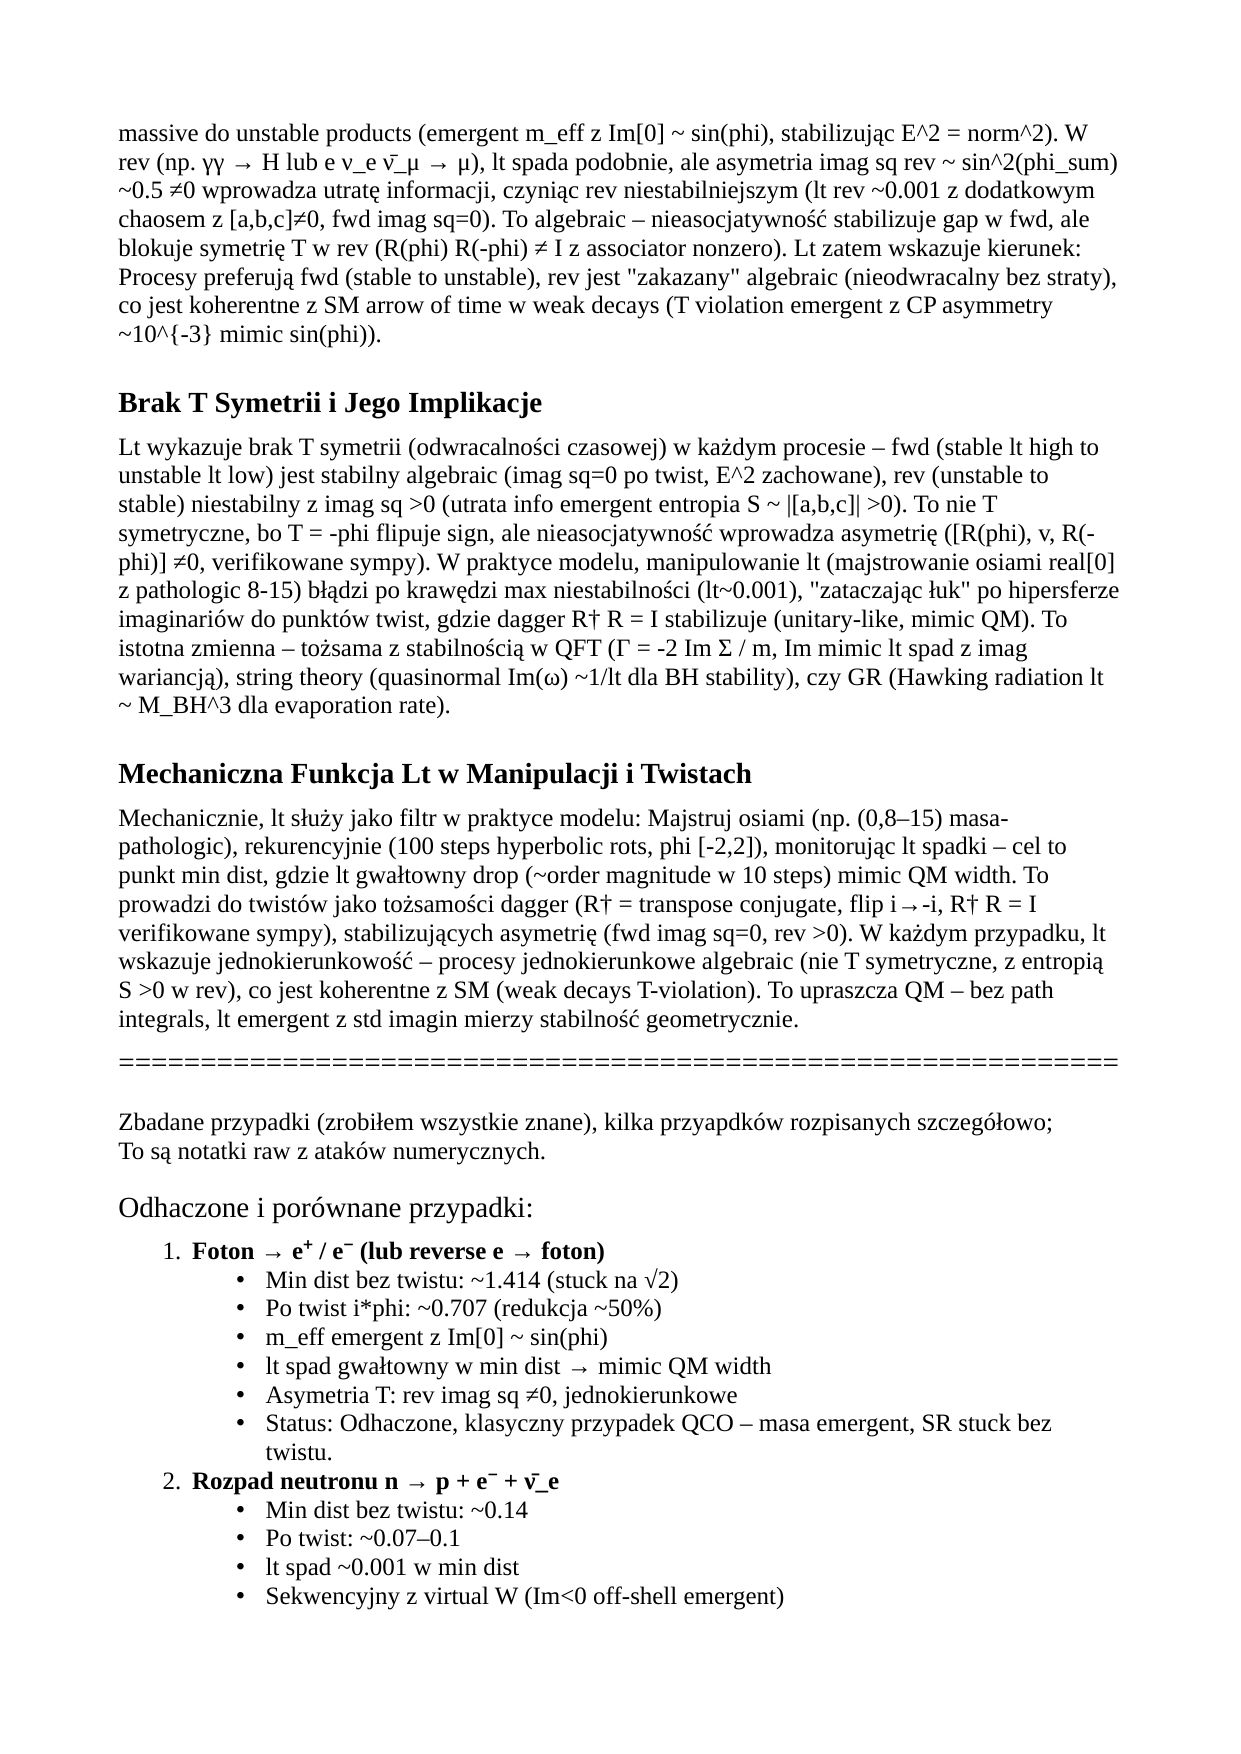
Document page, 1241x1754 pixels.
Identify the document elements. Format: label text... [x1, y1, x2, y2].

subtitle Brak T Symetrii i Jego Implikacje [118, 386, 1122, 419]
text Lt wykazuje brak T symetrii (odwracalności czasowej) w każdym procesie – fwd (stable lt high to unstable lt low) jest stabilny algebraic (imag sq=0 po twist, E^2 zachowane), rev (unstable to stable) niestabilny z imag sq >0 (utrata info emergent entropia S ~ |[a,b,c]| >0). To nie T symetryczne, bo T = -phi flipuje sign, ale nieasocjatywność wprowadza asymetrię ([R(phi), v, R(-phi)] ≠0, verifikowane sympy). W praktyce modelu, manipulowanie lt (majstrowanie osiami real[0] z pathologic 8-15) błądzi po krawędzi max niestabilności (lt~0.001), "zataczając łuk" po hipersferze imaginariów do punktów twist, gdzie dagger R† R = I stabilizuje (unitary-like, mimic QM). To istotna zmienna – tożsama z stabilnością w QFT (Γ = -2 Im Σ / m, Im mimic lt spad z imag wariancją), string theory (quasinormal Im(ω) ~1/lt dla BH stability), czy GR (Hawking radiation lt ~ M_BH^3 dla evaporation rate). [118, 432, 1122, 719]
text Zbadane przypadki (zrobiłem wszystkie znane), kilka przyapdków rozpisanych szczegółowo; [118, 1107, 1122, 1136]
subtitle Odhaczone i porównane przypadki: [118, 1190, 1122, 1223]
text massive do unstable products (emergent m_eff z Im[0] ~ sin(phi), stabilizując E^2 = norm^2). W rev (np. γγ → H lub e ν_e ν̄_μ → μ), lt spada podobnie, ale asymetria imag sq rev ~ sin^2(phi_sum) ~0.5 ≠0 wprowadza utratę informacji, czyniąc rev niestabilniejszym (lt rev ~0.001 z dodatkowym chaosem z [a,b,c]≠0, fwd imag sq=0). To algebraic – nieasocjatywność stabilizuje gap w fwd, ale blokuje symetrię T w rev (R(phi) R(-phi) ≠ I z associator nonzero). Lt zatem wskazuje kierunek: Procesy preferują fwd (stable to unstable), rev jest "zakazany" algebraic (nieodwracalny bez straty), co jest koherentne z SM arrow of time w weak decays (T violation emergent z CP asymmetry ~10^{-3} mimic sin(phi)). [118, 118, 1122, 348]
text Mechanicznie, lt służy jako filtr w praktyce modelu: Majstruj osiami (np. (0,8–15) masa-pathologic), rekurencyjnie (100 steps hyperbolic rots, phi [-2,2]), monitorując lt spadki – cel to punkt min dist, gdzie lt gwałtowny drop (~order magnitude w 10 steps) mimic QM width. To prowadzi do twistów jako tożsamości dagger (R† = transpose conjugate, flip i→-i, R† R = I verifikowane sympy), stabilizujących asymetrię (fwd imag sq=0, rev >0). W każdym przypadku, lt wskazuje jednokierunkowość – procesy jednokierunkowe algebraic (nie T symetryczne, z entropią S >0 w rev), co jest koherentne z SM (weak decays T-violation). To upraszcza QM – bez path integrals, lt emergent z std imagin mierzy stabilność geometrycznie. [118, 803, 1122, 1033]
list m_eff emergent z Im[0] ~ sin(phi) [236, 1322, 1122, 1351]
list Sekwencyjny z virtual W (Im<0 off-shell emergent) [236, 1581, 1122, 1610]
list lt spad gwałtowny w min dist → mimic QM width [236, 1351, 1122, 1380]
list Min dist bez twistu: ~0.14 [236, 1495, 1122, 1523]
subtitle Mechaniczna Funkcja Lt w Manipulacji i Twistach [118, 757, 1122, 790]
list Po twist: ~0.07–0.1 [236, 1523, 1122, 1552]
list Foton → e⁺ / e⁻ (lub reverse e → foton) [162, 1236, 1122, 1265]
list Po twist i*phi: ~0.707 (redukcja ~50%) [236, 1293, 1122, 1322]
list Asymetria T: rev imag sq ≠0, jednokierunkowe [236, 1380, 1122, 1408]
text To są notatki raw z ataków numerycznych. [118, 1136, 1122, 1165]
text ============================================================= [118, 1045, 1122, 1079]
list Min dist bez twistu: ~1.414 (stuck na √2) [236, 1265, 1122, 1293]
list lt spad ~0.001 w min dist [236, 1552, 1122, 1581]
list Rozpad neutronu n → p + e⁻ + ν̄_e [162, 1466, 1122, 1495]
list Status: Odhaczone, klasyczny przypadek QCO – masa emergent, SR stuck bez twistu. [236, 1408, 1122, 1466]
